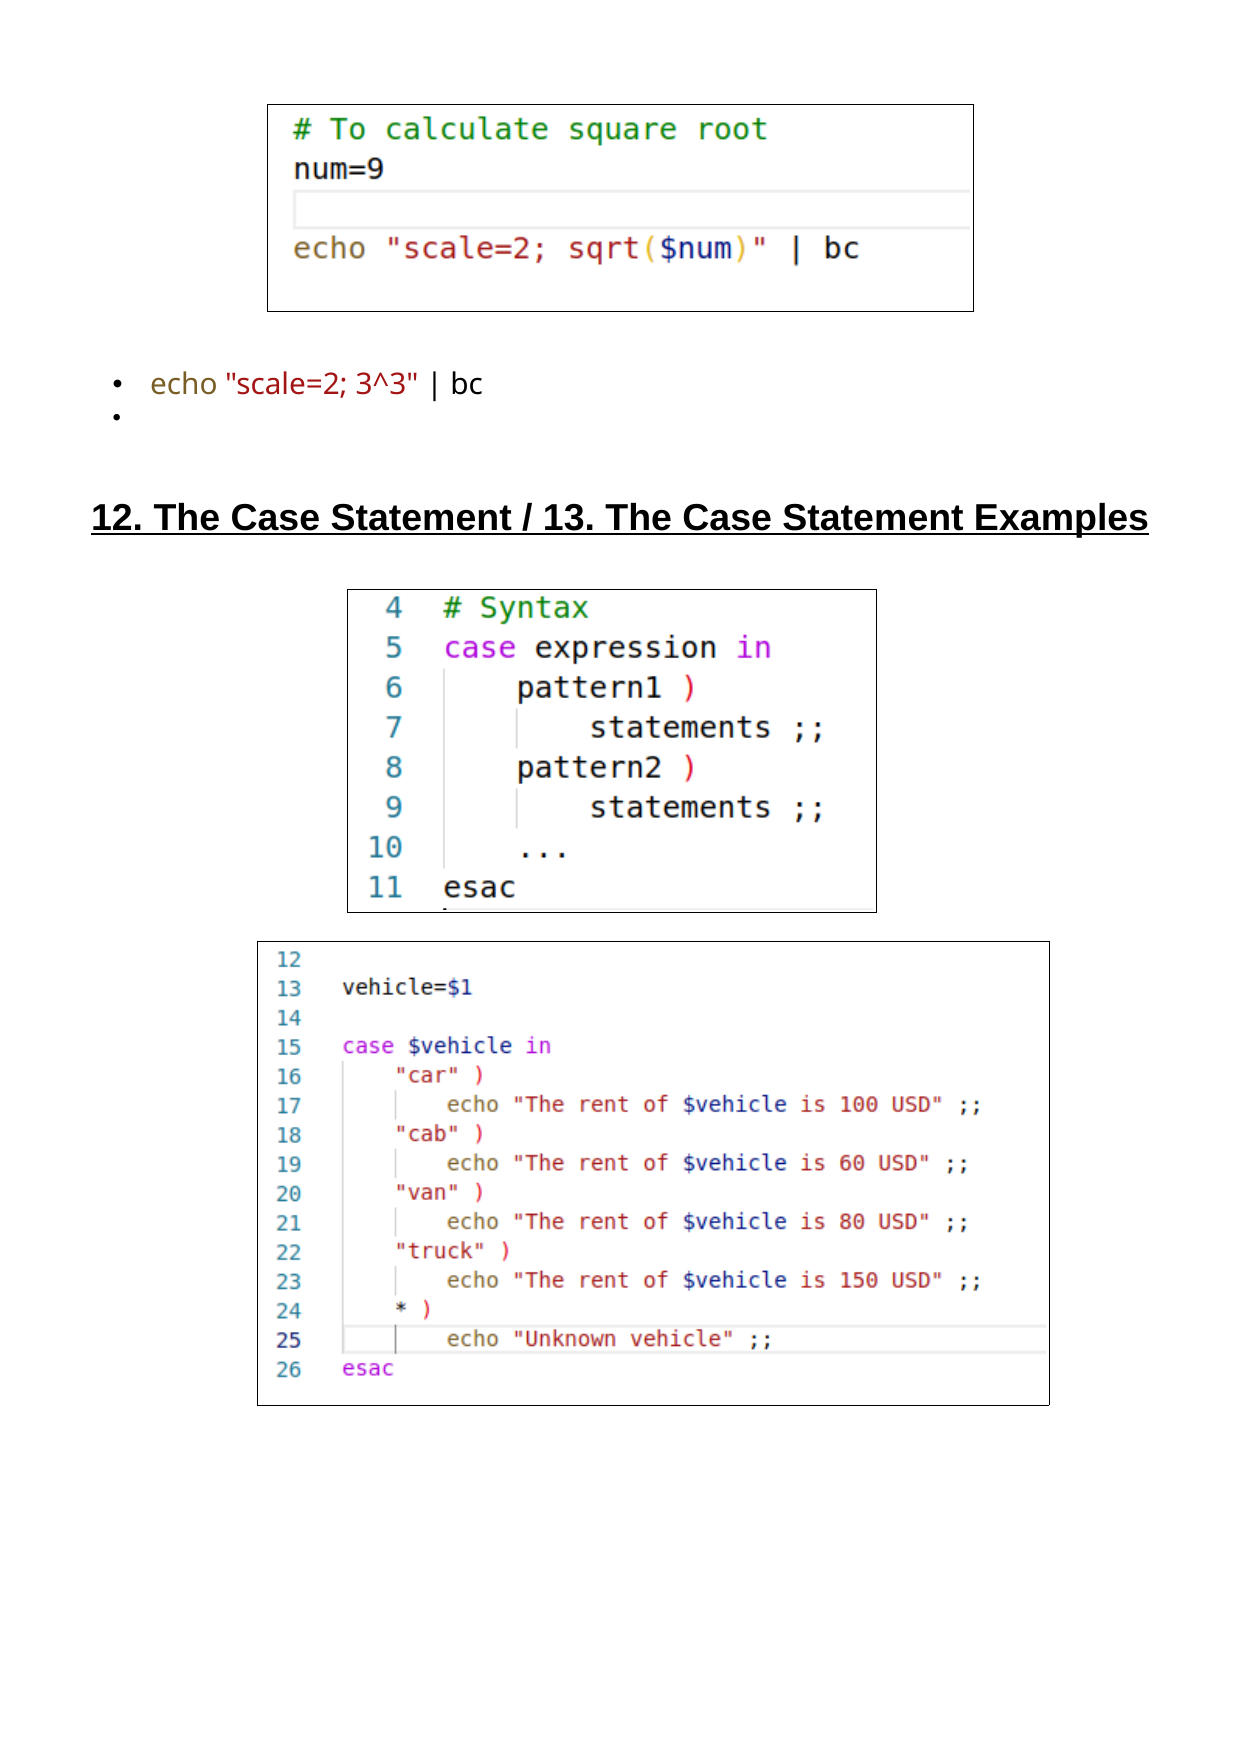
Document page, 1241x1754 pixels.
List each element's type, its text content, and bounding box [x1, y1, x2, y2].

picture [260, 944, 1047, 1402]
subtitle 12. The Case Statement / 13. The Case Statement Examples [75, 495, 1165, 538]
list echo "scale=2; 3^3" | bc [112, 362, 1165, 403]
picture [349, 592, 874, 910]
picture [270, 106, 970, 309]
